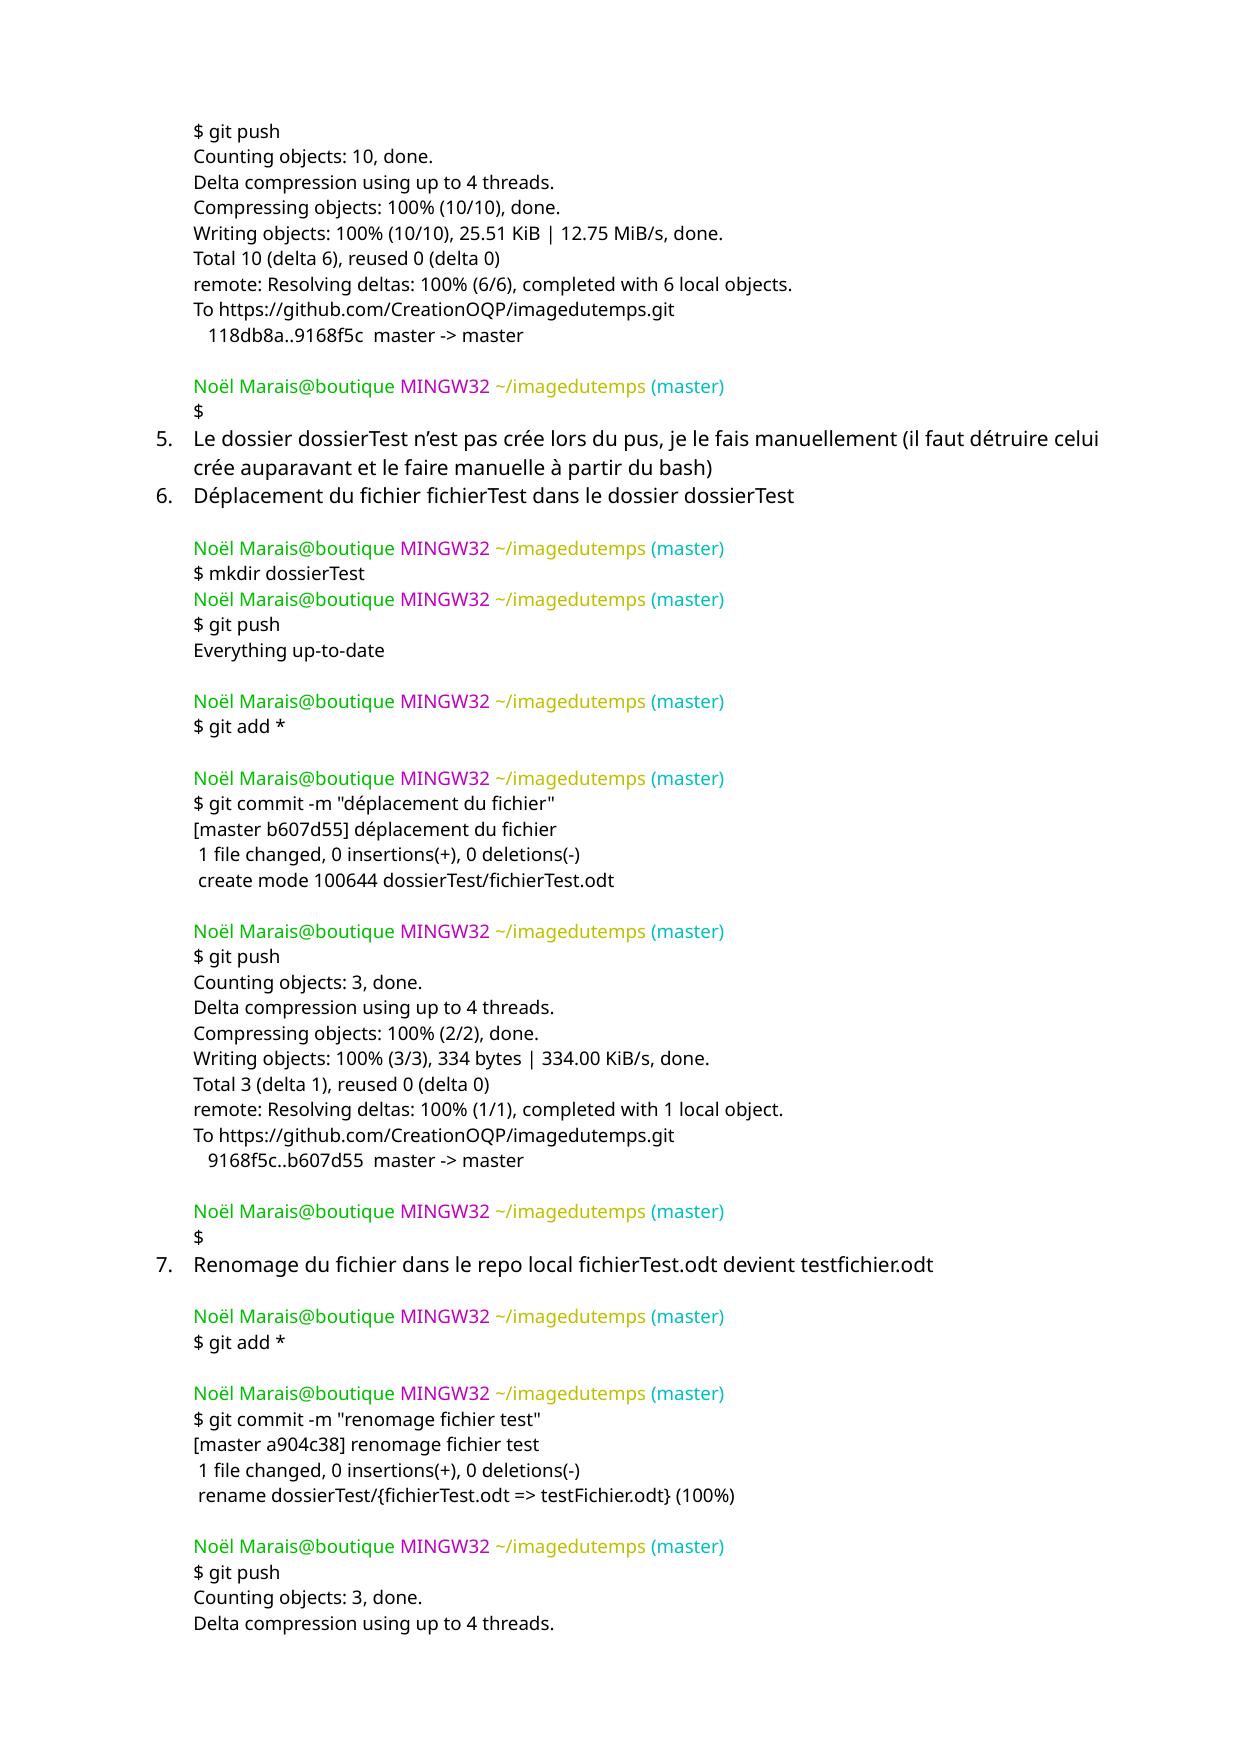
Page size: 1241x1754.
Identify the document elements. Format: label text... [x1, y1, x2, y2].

list rename dossierTest/{fichierTest.odt => testFichier.odt} (100%) [156, 1482, 1122, 1508]
list $ git commit -m "déplacement du fichier" [156, 790, 1122, 816]
list $ git push [156, 612, 1122, 637]
list Total 3 (delta 1), reused 0 (delta 0) [156, 1071, 1122, 1097]
list 1 file changed, 0 insertions(+), 0 deletions(-) [156, 1457, 1122, 1482]
list 9168f5c..b607d55 master -> master [156, 1148, 1122, 1173]
list Delta compression using up to 4 threads. [156, 994, 1122, 1020]
list Déplacement du fichier fichierTest dans le dossier dossierTest [156, 481, 1122, 510]
list 1 file changed, 0 insertions(+), 0 deletions(-) [156, 841, 1122, 867]
list Noël Marais@boutique MINGW32 ~/imagedutemps (master) [156, 1533, 1122, 1559]
list Writing objects: 100% (10/10), 25.51 KiB | 12.75 MiB/s, done. [156, 220, 1122, 246]
list Renomage du fichier dans le repo local fichierTest.odt devient testfichier.odt [156, 1250, 1122, 1278]
list $ mkdir dossierTest [156, 561, 1122, 586]
list create mode 100644 dossierTest/fichierTest.odt [156, 867, 1122, 892]
list Noël Marais@boutique MINGW32 ~/imagedutemps (master) [156, 1304, 1122, 1329]
list Delta compression using up to 4 threads. [156, 1610, 1122, 1636]
list Compressing objects: 100% (2/2), done. [156, 1020, 1122, 1046]
list Everything up-to-date [156, 637, 1122, 663]
list $ git push [156, 118, 1122, 144]
list Counting objects: 3, done. [156, 969, 1122, 994]
list Counting objects: 3, done. [156, 1584, 1122, 1610]
list Compressing objects: 100% (10/10), done. [156, 195, 1122, 220]
list $ [156, 1224, 1122, 1250]
list Noël Marais@boutique MINGW32 ~/imagedutemps (master) [156, 586, 1122, 612]
list Le dossier dossierTest n’est pas crée lors du pus, je le fais manuellement (il faut détruire celui crée auparavant et le faire manuelle à partir du bash) [156, 424, 1122, 481]
list Noël Marais@boutique MINGW32 ~/imagedutemps (master) [156, 1380, 1122, 1406]
list [master a904c38] renomage fichier test [156, 1431, 1122, 1457]
list Noël Marais@boutique MINGW32 ~/imagedutemps (master) [156, 535, 1122, 561]
list Noël Marais@boutique MINGW32 ~/imagedutemps (master) [156, 1199, 1122, 1224]
list Delta compression using up to 4 threads. [156, 169, 1122, 195]
list remote: Resolving deltas: 100% (1/1), completed with 1 local object. [156, 1097, 1122, 1122]
list $ git commit -m "renomage fichier test" [156, 1406, 1122, 1431]
list [master b607d55] déplacement du fichier [156, 816, 1122, 841]
list 118db8a..9168f5c master -> master [156, 322, 1122, 348]
list Total 10 (delta 6), reused 0 (delta 0) [156, 246, 1122, 271]
list To https://github.com/CreationOQP/imagedutemps.git [156, 1122, 1122, 1148]
list $ git push [156, 1559, 1122, 1584]
list $ git push [156, 943, 1122, 969]
list $ [156, 399, 1122, 424]
list Writing objects: 100% (3/3), 334 bytes | 334.00 KiB/s, done. [156, 1046, 1122, 1071]
list remote: Resolving deltas: 100% (6/6), completed with 6 local objects. [156, 271, 1122, 297]
list To https://github.com/CreationOQP/imagedutemps.git [156, 297, 1122, 322]
list Noël Marais@boutique MINGW32 ~/imagedutemps (master) [156, 373, 1122, 399]
list Counting objects: 10, done. [156, 144, 1122, 169]
list Noël Marais@boutique MINGW32 ~/imagedutemps (master) [156, 918, 1122, 943]
list Noël Marais@boutique MINGW32 ~/imagedutemps (master) [156, 688, 1122, 714]
list $ git add * [156, 1329, 1122, 1355]
list Noël Marais@boutique MINGW32 ~/imagedutemps (master) [156, 765, 1122, 790]
list $ git add * [156, 714, 1122, 739]
